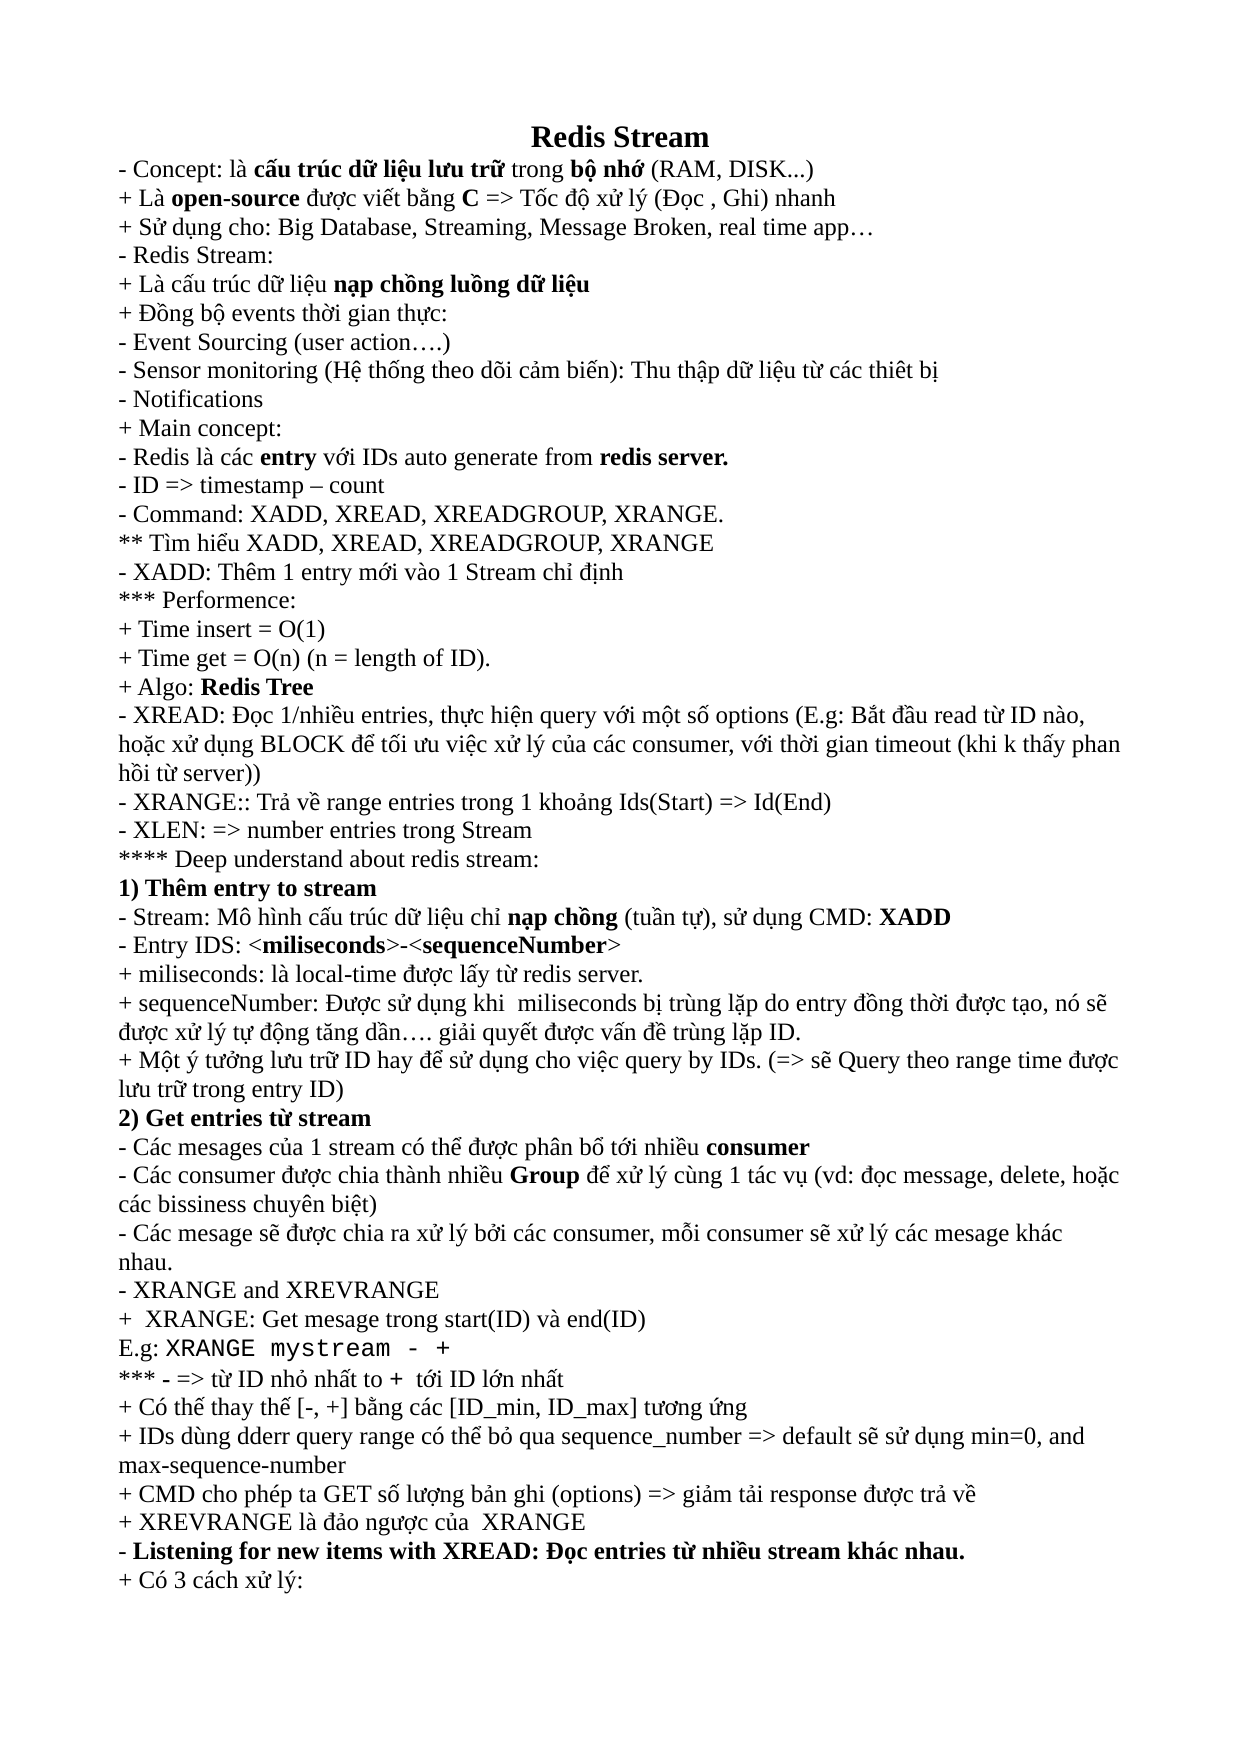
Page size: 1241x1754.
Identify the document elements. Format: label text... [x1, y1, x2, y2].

text + Một ý tưởng lưu trữ ID hay để sử dụng cho việc query by IDs. (=> sẽ Query theo range time được lưu trữ trong entry ID) [118, 1045, 1122, 1103]
text - Listening for new items with XREAD: Đọc entries từ nhiều stream khác nhau. [118, 1536, 1122, 1565]
text - Notifications [118, 384, 1122, 413]
text - XRANGE:: Trả về range entries trong 1 khoảng Ids(Start) => Id(End) [118, 787, 1122, 815]
text + sequenceNumber: Được sử dụng khi miliseconds bị trùng lặp do entry đồng thời được tạo, nó sẽ được xử lý tự động tăng dần…. giải quyết được vấn đề trùng lặp ID. [118, 988, 1122, 1045]
text + Là cấu trúc dữ liệu nạp chồng luồng dữ liệu [118, 269, 1122, 298]
text + Sử dụng cho: Big Database, Streaming, Message Broken, real time app… [118, 212, 1122, 240]
text + Có 3 cách xử lý: [118, 1565, 1122, 1594]
text + Đồng bộ events thời gian thực: [118, 298, 1122, 327]
text **** Deep understand about redis stream: [118, 844, 1122, 873]
text - Event Sourcing (user action….) [118, 327, 1122, 355]
text + Time insert = O(1) [118, 614, 1122, 643]
text Redis Stream [118, 118, 1122, 154]
text + IDs dùng dderr query range có thể bỏ qua sequence_number => default sẽ sử dụng min=0, and max-sequence-number [118, 1421, 1122, 1479]
text + Main concept: [118, 413, 1122, 442]
text ** Tìm hiểu XADD, XREAD, XREADGROUP, XRANGE [118, 528, 1122, 557]
text - Entry IDS: <miliseconds>-<sequenceNumber> [118, 930, 1122, 959]
text - Redis là các entry với IDs auto generate from redis server. [118, 442, 1122, 470]
text - ID => timestamp – count [118, 470, 1122, 499]
text - XLEN: => number entries trong Stream [118, 815, 1122, 844]
text + Có thế thay thế [-, +] bằng các [ID_min, ID_max] tương ứng [118, 1392, 1122, 1421]
text + Time get = O(n) (n = length of ID). [118, 643, 1122, 672]
text - Sensor monitoring (Hệ thống theo dõi cảm biến): Thu thập dữ liệu từ các thiêt bị [118, 355, 1122, 384]
text + XREVRANGE là đảo ngược của XRANGE [118, 1507, 1122, 1536]
text - Các mesages của 1 stream có thể được phân bổ tới nhiều consumer [118, 1132, 1122, 1160]
text - Các mesage sẽ được chia ra xử lý bởi các consumer, mỗi consumer sẽ xử lý các mesage khác nhau. [118, 1218, 1122, 1275]
text - Concept: là cấu trúc dữ liệu lưu trữ trong bộ nhớ (RAM, DISK...) [118, 154, 1122, 183]
text 1) Thêm entry to stream [118, 873, 1122, 902]
text E.g: XRANGE mystream - + [118, 1333, 1122, 1364]
text *** Performence: [118, 585, 1122, 614]
text - Các consumer được chia thành nhiều Group để xử lý cùng 1 tác vụ (vd: đọc message, delete, hoặc các bissiness chuyên biệt) [118, 1160, 1122, 1218]
text + XRANGE: Get mesage trong start(ID) và end(ID) [118, 1304, 1122, 1333]
text - Redis Stream: [118, 240, 1122, 269]
text 2) Get entries từ stream [118, 1103, 1122, 1132]
text + miliseconds: là local-time được lấy từ redis server. [118, 959, 1122, 988]
text - Stream: Mô hình cấu trúc dữ liệu chỉ nạp chồng (tuần tự), sử dụng CMD: XADD [118, 902, 1122, 930]
text - XREAD: Đọc 1/nhiều entries, thực hiện query với một số options (E.g: Bắt đầu read từ ID nào, hoặc xử dụng BLOCK để tối ưu việc xử lý của các consumer, với thời gian timeout (khi k thấy phan hồi từ server)) [118, 700, 1122, 787]
text - XADD: Thêm 1 entry mới vào 1 Stream chỉ định [118, 557, 1122, 585]
text + Là open-source được viết bằng C => Tốc độ xử lý (Đọc , Ghi) nhanh [118, 183, 1122, 212]
text + Algo: Redis Tree [118, 672, 1122, 700]
text *** - => từ ID nhỏ nhất to + tới ID lớn nhất [118, 1364, 1122, 1392]
text - XRANGE and XREVRANGE [118, 1275, 1122, 1304]
text + CMD cho phép ta GET số lượng bản ghi (options) => giảm tải response được trả về [118, 1479, 1122, 1507]
text - Command: XADD, XREAD, XREADGROUP, XRANGE. [118, 499, 1122, 528]
